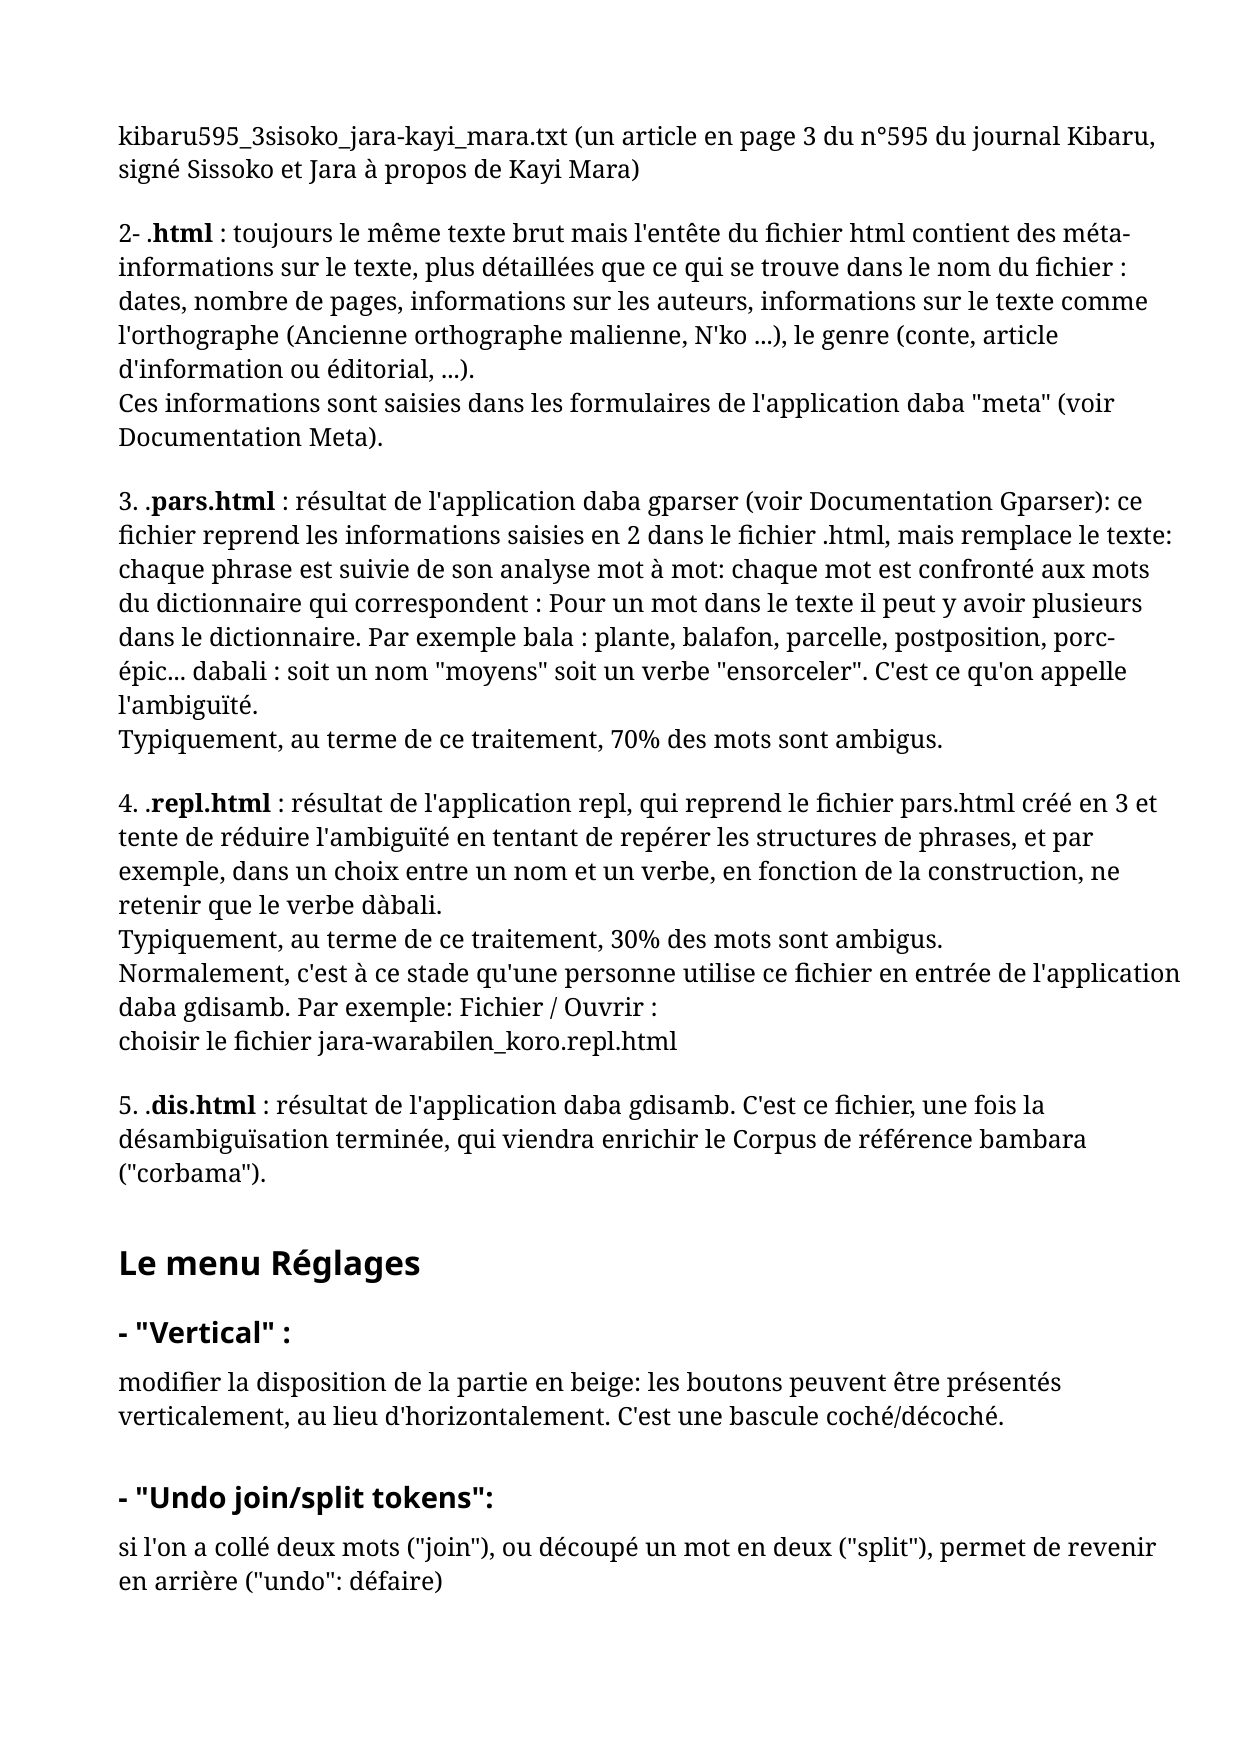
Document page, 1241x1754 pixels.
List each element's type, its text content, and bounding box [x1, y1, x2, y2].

subtitle Le menu Réglages [118, 1240, 1181, 1286]
text 5. .dis.html : résultat de l'application daba gdisamb. C'est ce fichier, une fois la désambiguïsation terminée, qui viendra enrichir le Corpus de référence bambara ("corbama"). [118, 1088, 1181, 1190]
subtitle - "Vertical" : [118, 1313, 1181, 1352]
subtitle - "Undo join/split tokens": [118, 1477, 1181, 1517]
text si l'on a collé deux mots ("join"), ou découpé un mot en deux ("split"), permet de revenir en arrière ("undo": défaire) [118, 1529, 1181, 1597]
text modifier la disposition de la partie en beige: les boutons peuvent être présentés verticalement, au lieu d'horizontalement. C'est une bascule coché/décoché. [118, 1365, 1181, 1433]
text kibaru595_3sisoko_jara-kayi_mara.txt (un article en page 3 du n°595 du journal Kibaru, signé Sissoko et Jara à propos de Kayi Mara) [118, 118, 1181, 186]
text 2- .html : toujours le même texte brut mais l'entête du fichier html contient des méta-informations sur le texte, plus détaillées que ce qui se trouve dans le nom du fichier : dates, nombre de pages, informations sur les auteurs, informations sur le texte comme l'orthographe (Ancienne orthographe malienne, N'ko ...), le genre (conte, article d'information ou éditorial, ...). Ces informations sont saisies dans les formulaires de l'application daba "meta" (voir Documentation Meta). [118, 216, 1181, 454]
text 4. .repl.html : résultat de l'application repl, qui reprend le fichier pars.html créé en 3 et tente de réduire l'ambiguïté en tentant de repérer les structures de phrases, et par exemple, dans un choix entre un nom et un verbe, en fonction de la construction, ne retenir que le verbe dàbali. Typiquement, au terme de ce traitement, 30% des mots sont ambigus. Normalement, c'est à ce stade qu'une personne utilise ce fichier en entrée de l'application daba gdisamb. Par exemple: Fichier / Ouvrir : choisir le fichier jara-warabilen_koro.repl.html [118, 786, 1181, 1058]
text 3. .pars.html : résultat de l'application daba gparser (voir Documentation Gparser): ce fichier reprend les informations saisies en 2 dans le fichier .html, mais remplace le texte: chaque phrase est suivie de son analyse mot à mot: chaque mot est confronté aux mots du dictionnaire qui correspondent : Pour un mot dans le texte il peut y avoir plusieurs dans le dictionnaire. Par exemple bala : plante, balafon, parcelle, postposition, porc-épic... dabali : soit un nom "moyens" soit un verbe "ensorceler". C'est ce qu'on appelle l'ambiguïté. Typiquement, au terme de ce traitement, 70% des mots sont ambigus. [118, 484, 1181, 756]
